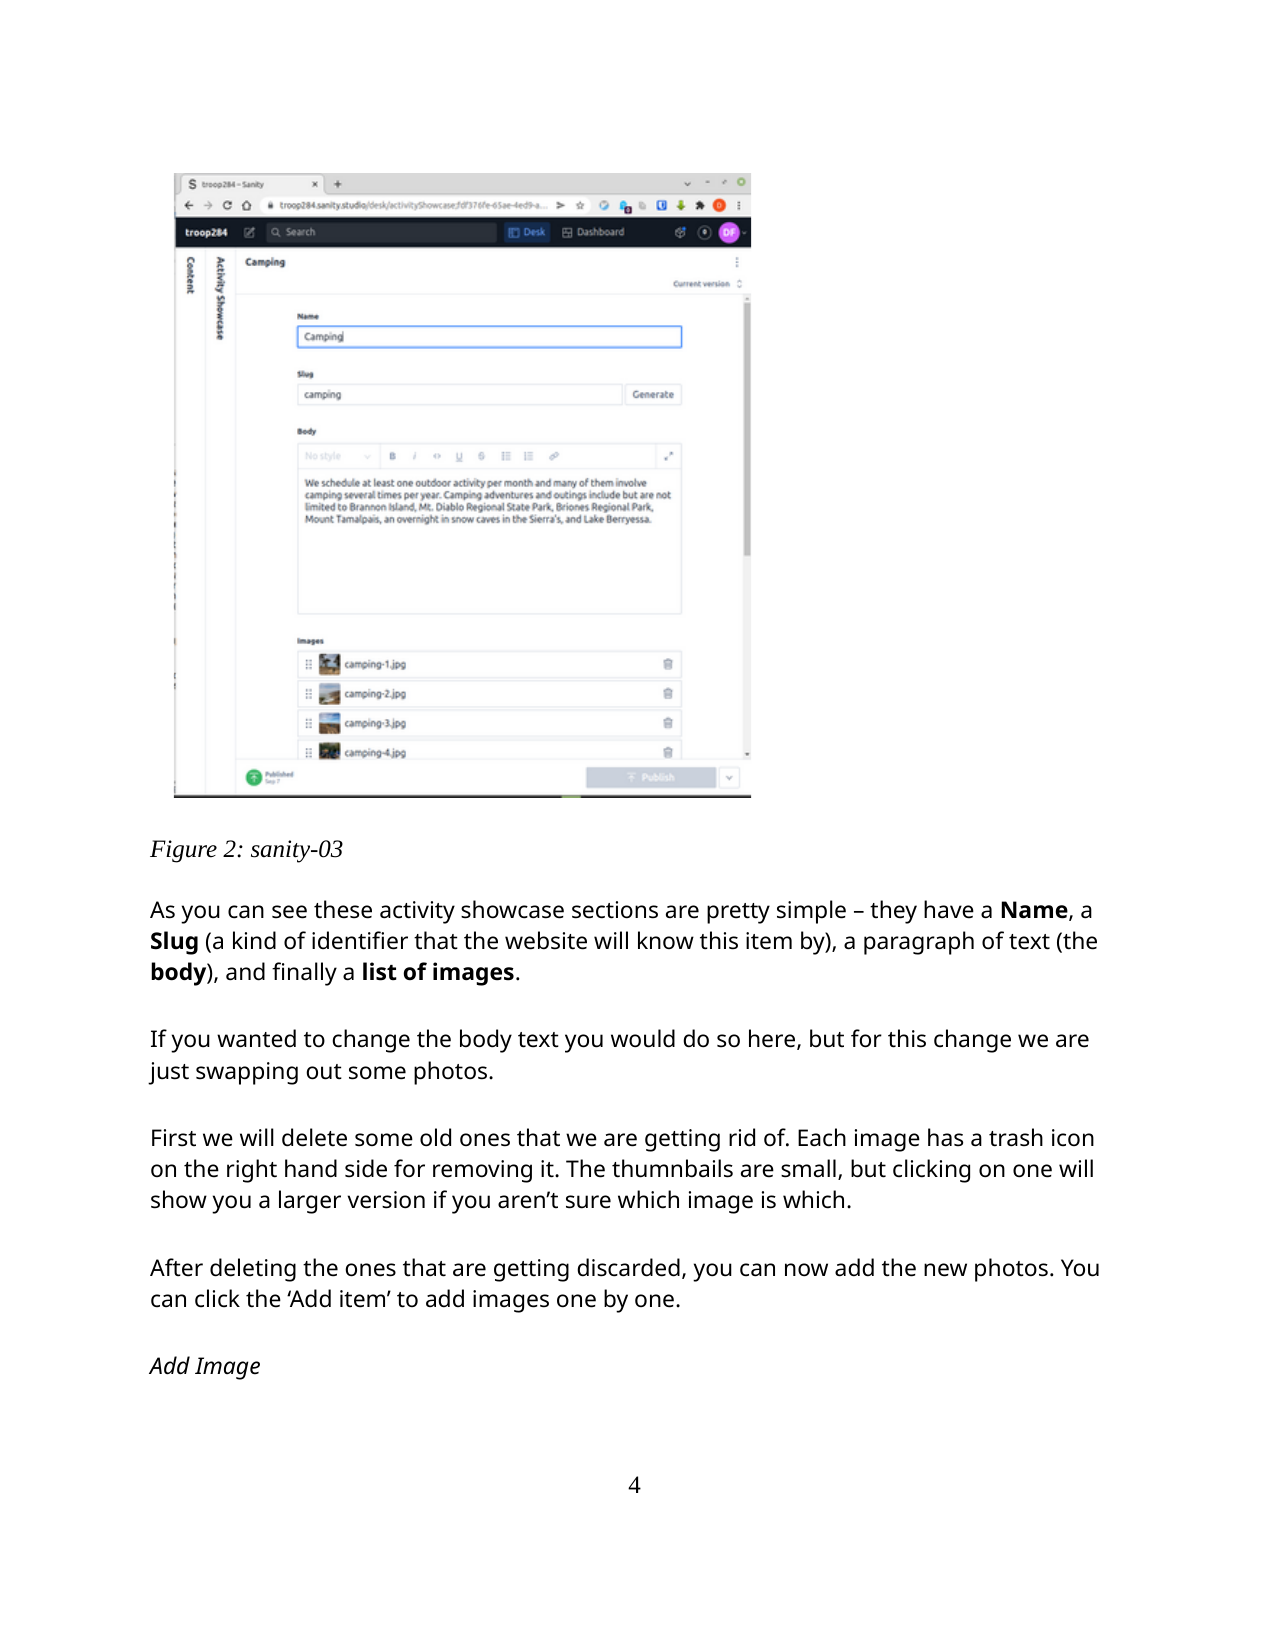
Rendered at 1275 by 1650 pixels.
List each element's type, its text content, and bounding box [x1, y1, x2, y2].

text After deleting the ones that are getting discarded, you can now add the new photos. You can click the ‘Add item’ to add images one by one. [150, 1252, 1125, 1314]
text Figure 2: sanity-03 [150, 834, 1125, 863]
text Add Image [150, 1350, 1125, 1382]
text As you can see these activity showcase sections are pretty simple – they have a Name, a Slug (a kind of identifier that the website will know this item by), a paragraph of text (the body), and finally a list of images. [150, 894, 1125, 987]
text If you wanted to change the body text you would do so here, but for this change we are just swapping out some photos. [150, 1023, 1125, 1086]
text First we will delete some old ones that we are getting rid of. Each image has a trash icon on the right hand side for removing it. The thumnbails are small, but clicking on one will show you a larger version if you aren’t sure which image is which. [150, 1122, 1125, 1216]
picture [173, 173, 752, 798]
